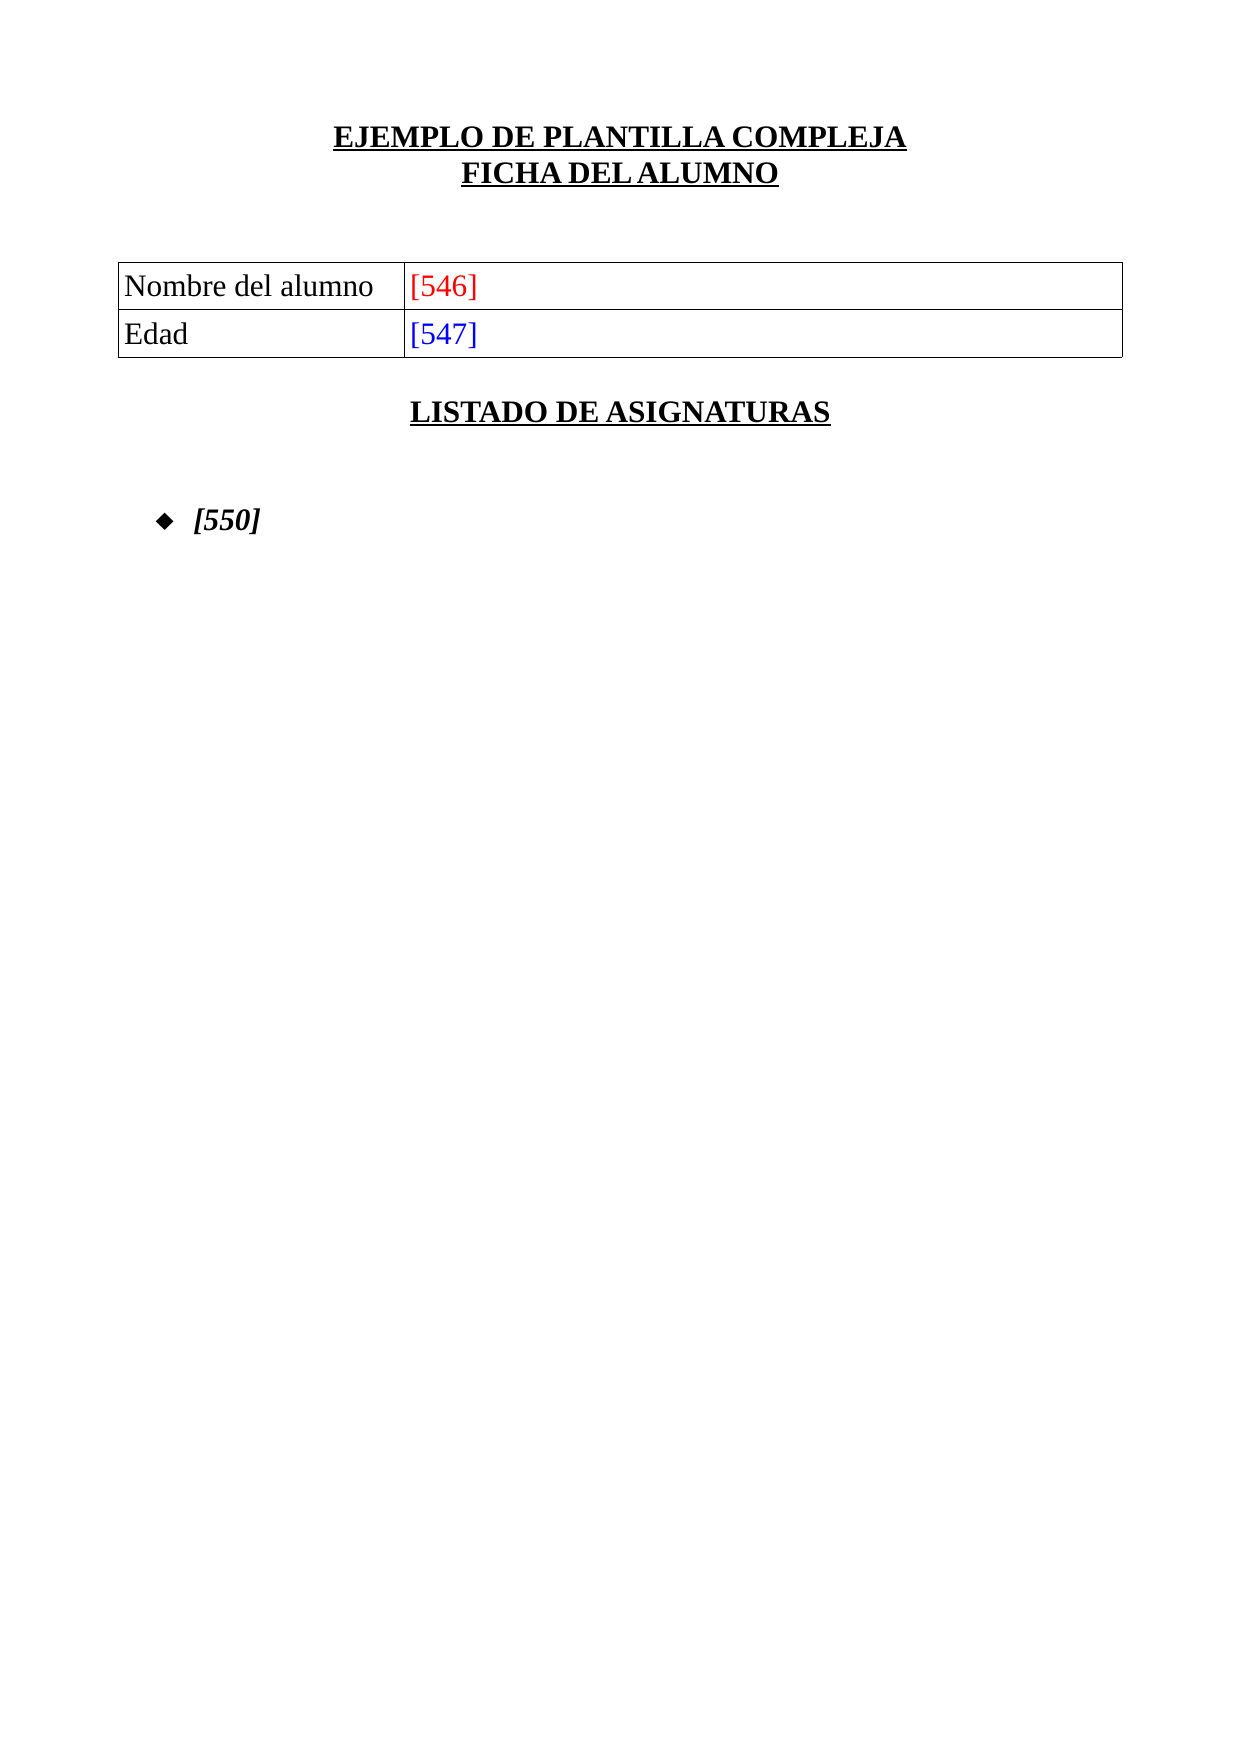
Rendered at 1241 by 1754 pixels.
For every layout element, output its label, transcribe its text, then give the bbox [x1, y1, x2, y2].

table_cell Edad [119, 310, 404, 357]
table_header [546] [405, 263, 1122, 309]
text LISTADO DE ASIGNATURAS [118, 393, 1122, 429]
list [550] [156, 501, 1122, 537]
table_cell [547] [405, 310, 1122, 357]
text FICHA DEL ALUMNO [118, 154, 1122, 190]
table_header Nombre del alumno [119, 263, 404, 309]
text EJEMPLO DE PLANTILLA COMPLEJA [118, 118, 1122, 154]
